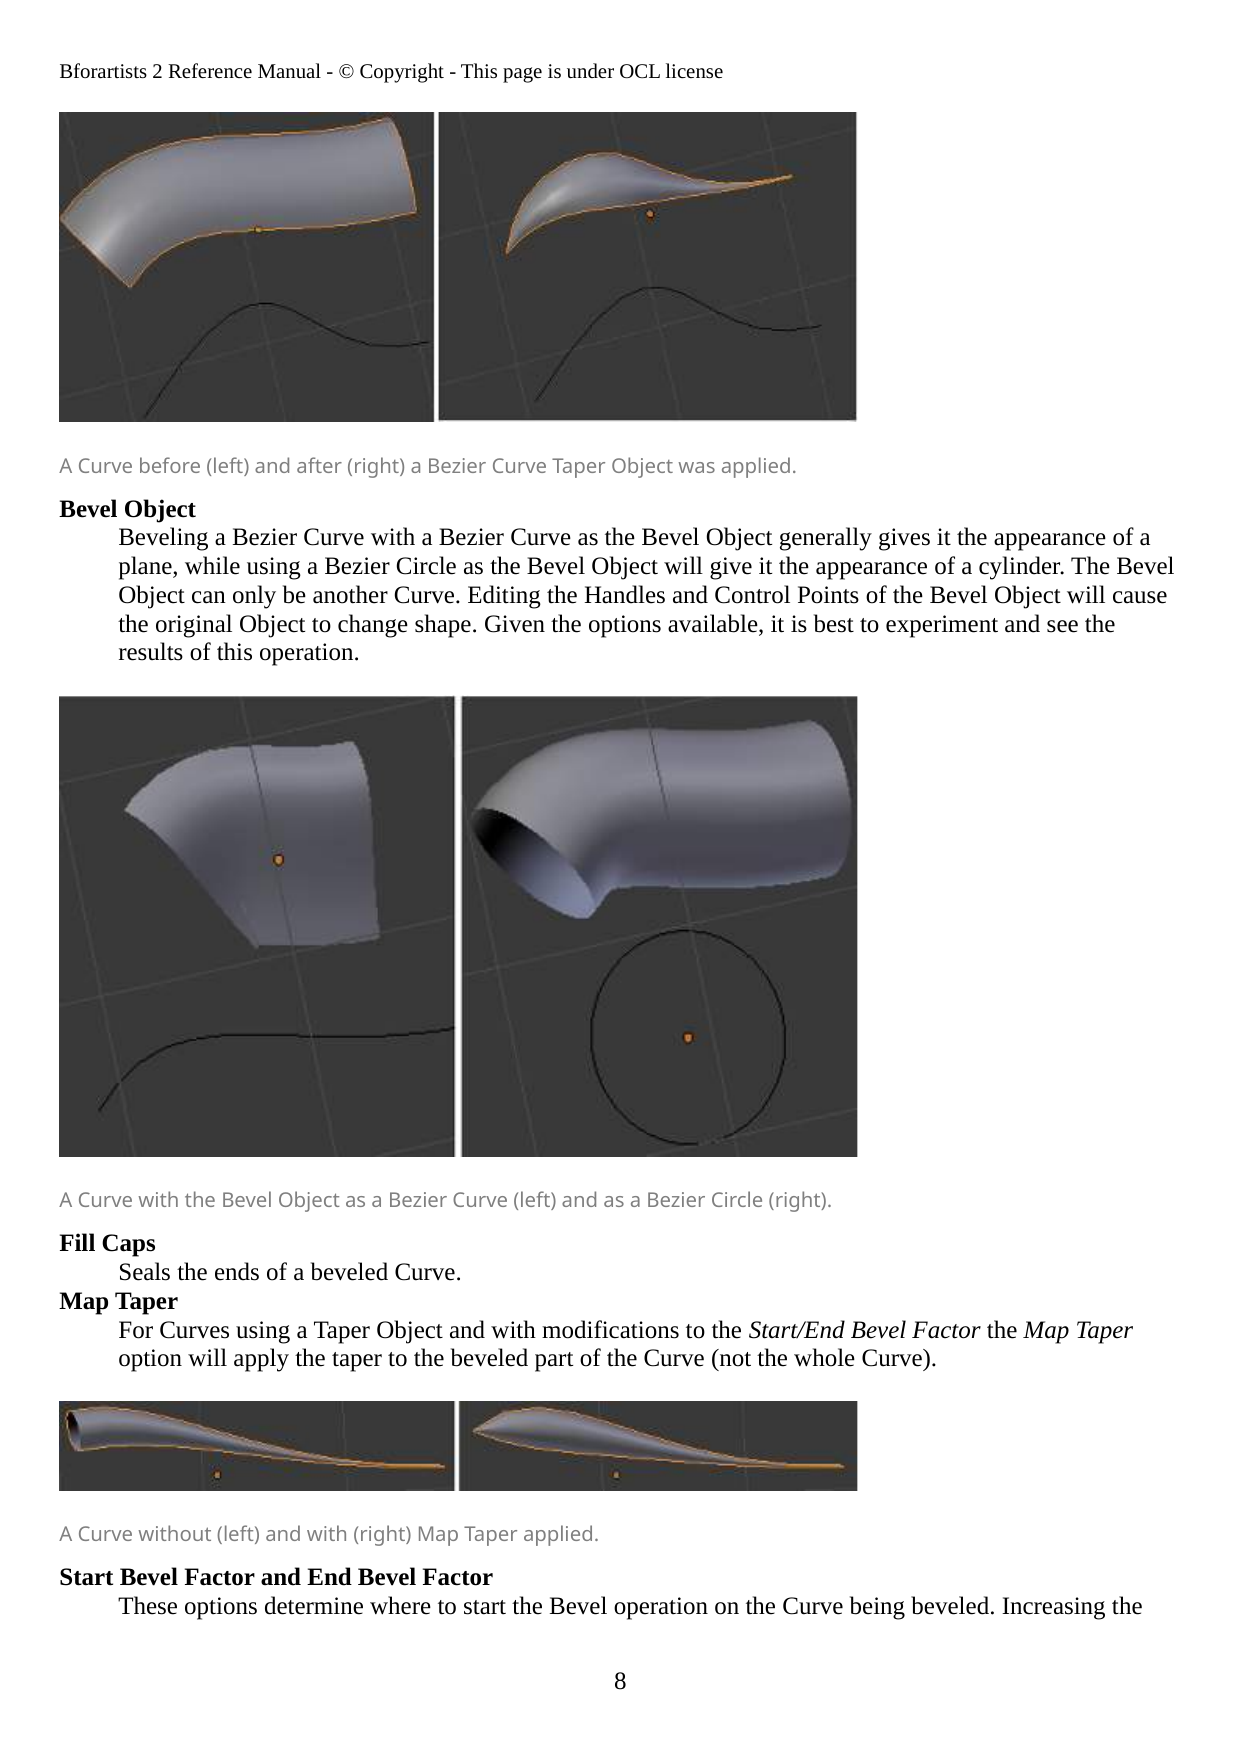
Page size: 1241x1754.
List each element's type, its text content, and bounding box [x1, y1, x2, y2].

picture [59, 695, 858, 1157]
picture [59, 1401, 858, 1491]
list These options determine where to start the Bevel operation on the Curve being beveled. Increasing the [118, 1591, 1181, 1620]
subtitle Fill Caps [59, 1228, 1181, 1257]
picture [59, 112, 858, 422]
list Beveling a Bezier Curve with a Bezier Curve as the Bevel Object generally gives it the appearance of a plane, while using a Bezier Circle as the Bevel Object will give it the appearance of a cylinder. The Bevel Object can only be another Curve. Editing the Handles and Control Points of the Bevel Object will cause the original Object to change shape. Given the options available, it is best to experiment and see the results of this operation. [118, 522, 1181, 666]
subtitle Start Bevel Factor and End Bevel Factor [59, 1562, 1181, 1591]
text A Curve before (left) and after (right) a Bezier Curve Taper Object was applied. [59, 448, 1181, 479]
list For Curves using a Taper Object and with modifications to the Start/End Bevel Factor the Map Taper option will apply the taper to the beveled part of the Curve (not the whole Curve). [118, 1315, 1181, 1372]
subtitle Map Taper [59, 1286, 1181, 1315]
subtitle Bevel Object [59, 494, 1181, 522]
text A Curve with the Bevel Object as a Bezier Curve (left) and as a Bezier Circle (right). [59, 1183, 1181, 1214]
text A Curve without (left) and with (right) Map Taper applied. [59, 1517, 1181, 1548]
list Seals the ends of a beveled Curve. [118, 1257, 1181, 1286]
